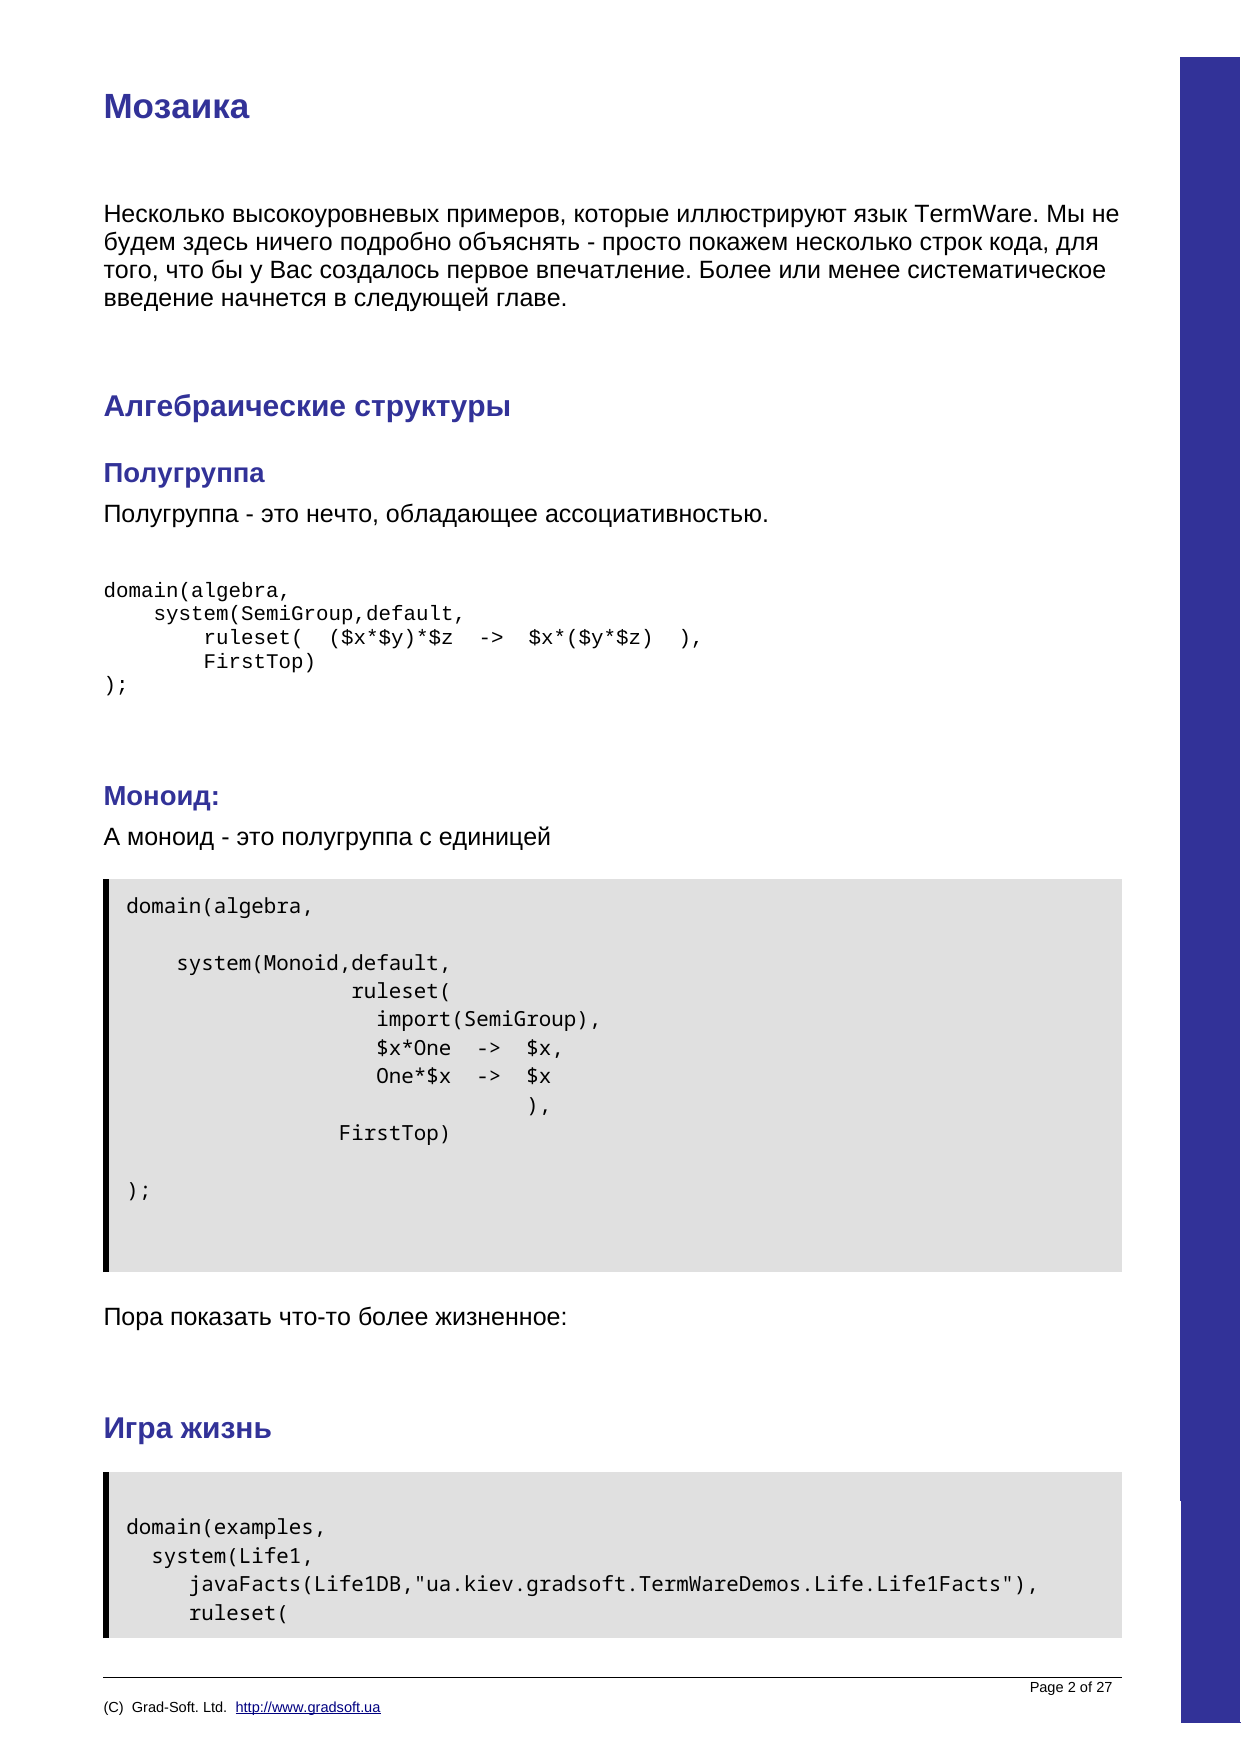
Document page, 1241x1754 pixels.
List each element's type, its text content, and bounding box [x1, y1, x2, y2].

subtitle Полугруппа [103, 458, 1122, 488]
text Несколько высокоуровневых примеров, которые иллюстрируют язык TermWare. Мы не будем здесь ничего подробно объяснять - просто покажем несколько строк кода, для того, что бы у Вас создалось первое впечатление. Более или менее систематическое введение начнется в следующей главе. [103, 200, 1122, 312]
text ruleset( ($x*$y)*$z -> $x*($y*$z) ), [103, 627, 1122, 651]
list system(Life1, [109, 1541, 1122, 1569]
subtitle Игра жизнь [103, 1411, 1122, 1444]
list $x*One -> $x, [109, 1033, 1122, 1061]
list system(Monoid,default, [109, 948, 1122, 976]
list ruleset( [109, 976, 1122, 1004]
subtitle Моноид: [103, 781, 1122, 811]
list FirstTop) [109, 1118, 1122, 1147]
list javaFacts(Life1DB,"ua.kiev.gradsoft.TermWareDemos.Life.Life1Facts"), [109, 1569, 1122, 1598]
text FirstTop) [103, 651, 1122, 674]
text Полугруппа - это нечто, обладающее ассоциативностью. [103, 500, 1122, 528]
text system(SemiGroup,default, [103, 603, 1122, 627]
subtitle Алгебраические структуры [103, 389, 1122, 422]
list import(SemiGroup), [109, 1004, 1122, 1033]
subtitle Мозаика [103, 87, 1122, 126]
list One*$x -> $x [109, 1061, 1122, 1090]
text domain(algebra, [103, 580, 1122, 603]
list domain(examples, [109, 1512, 1122, 1541]
text Пора показать что-то более жизненное: [103, 1303, 1122, 1331]
list ruleset( [109, 1598, 1122, 1638]
list domain(algebra, [109, 879, 1122, 919]
list ); [109, 1175, 1122, 1203]
text А моноид - это полугруппа с единицей [103, 823, 1122, 851]
list ), [109, 1090, 1122, 1118]
text ); [103, 674, 1122, 698]
